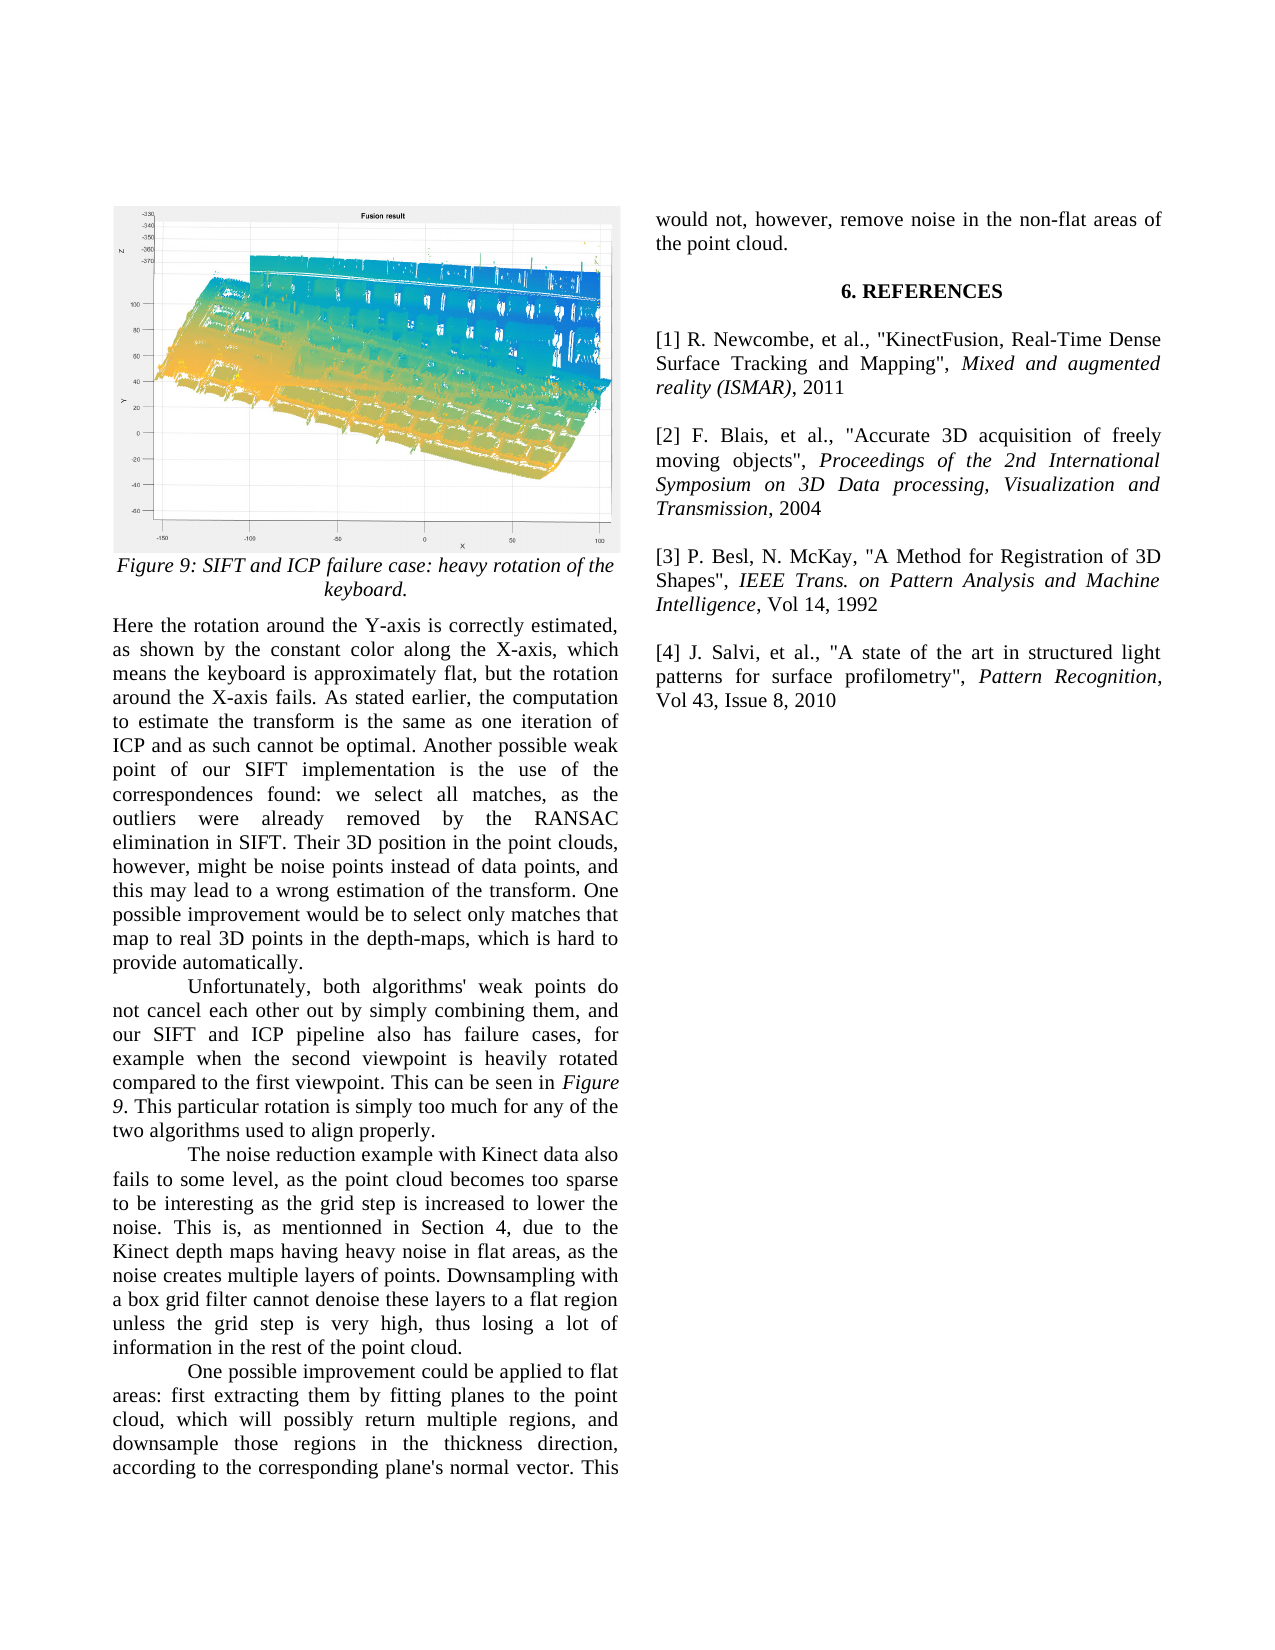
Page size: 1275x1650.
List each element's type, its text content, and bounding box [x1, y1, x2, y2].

text would not, however, remove noise in the non-flat areas of the point cloud. [656, 207, 1162, 255]
text The noise reduction example with Kinect data also fails to some level, as the point cloud becomes too sparse to be interesting as the grid step is increased to lower the noise. This is, as mentionned in Section 4, due to the Kinect depth maps having heavy noise in flat areas, as the noise creates multiple layers of points. Downsampling with a box grid filter cannot denoise these layers to a flat region unless the grid step is very high, thus losing a lot of information in the rest of the point cloud. [112, 1142, 619, 1359]
text [4] J. Salvi, et al., "A state of the art in structured light patterns for surface profilometry", Pattern Recognition, Vol 43, Issue 8, 2010 [656, 640, 1162, 712]
text Figure 9: SIFT and ICP failure case: heavy rotation of the keyboard. [113, 553, 620, 601]
text [2] F. Blais, et al., "Accurate 3D acquisition of freely moving objects", Proceedings of the 2nd International Symposium on 3D Data processing, Visualization and Transmission, 2004 [656, 423, 1162, 519]
text [1] R. Newcombe, et al., "KinectFusion, Real-Time Dense Surface Tracking and Mapping", Mixed and augmented reality (ISMAR), 2011 [656, 327, 1162, 399]
text [3] P. Besl, N. McKay, "A Method for Registration of 3D Shapes", IEEE Trans. on Pattern Analysis and Machine Intelligence, Vol 14, 1992 [656, 544, 1162, 616]
text One possible improvement could be applied to flat areas: first extracting them by fitting planes to the point cloud, which will possibly return multiple regions, and downsample those regions in the thickness direction, according to the corresponding plane's normal vector. This [112, 1359, 619, 1479]
text Here the rotation around the Y-axis is correctly estimated, as shown by the constant color along the X-axis, which means the keyboard is approximately flat, but the rotation around the X-axis fails. As stated earlier, the computation to estimate the transform is the same as one iteration of ICP and as such cannot be optimal. Another possible weak point of our SIFT implementation is the use of the correspondences found: we select all matches, as the outliers were already removed by the RANSAC elimination in SIFT. Their 3D position in the point clouds, however, might be noise points instead of data points, and this may lead to a wrong estimation of the transform. One possible improvement would be to select only matches that map to real 3D points in the depth-maps, which is hard to provide automatically. [112, 207, 619, 974]
text 6. REFERENCES [656, 279, 1162, 303]
text Unfortunately, both algorithms' weak points do not cancel each other out by simply combining them, and our SIFT and ICP pipeline also has failure cases, for example when the second viewpoint is heavily rotated compared to the first viewpoint. This can be seen in Figure 9. This particular rotation is simply too much for any of the two algorithms used to align properly. [112, 974, 619, 1142]
picture [113, 206, 621, 553]
